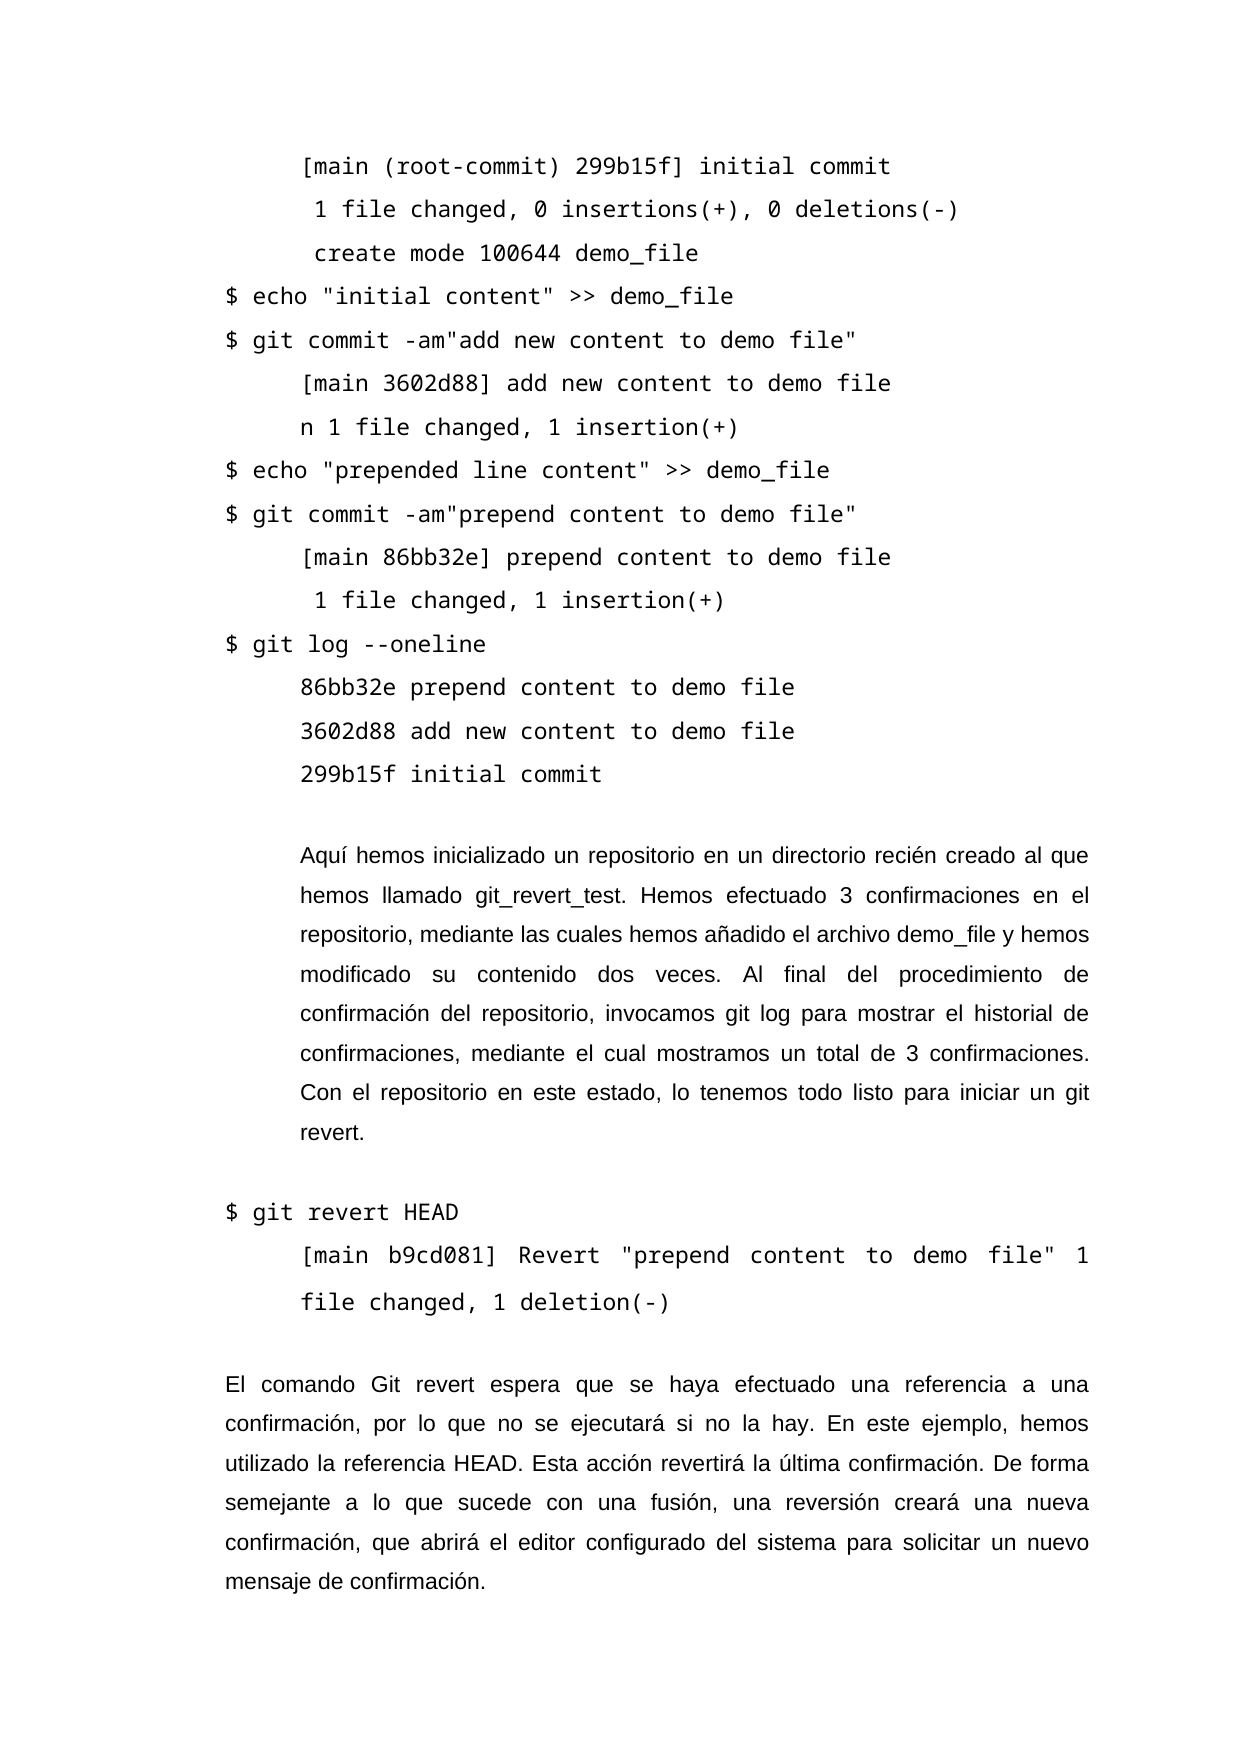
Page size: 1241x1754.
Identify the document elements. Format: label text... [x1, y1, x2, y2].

text El comando Git revert espera que se haya efectuado una referencia a una confirmación, por lo que no se ejecutará si no la hay. En este ejemplo, hemos utilizado la referencia HEAD. Esta acción revertirá la última confirmación. De forma semejante a lo que sucede con una fusión, una reversión creará una nueva confirmación, que abrirá el editor configurado del sistema para solicitar un nuevo mensaje de confirmación. [225, 1371, 1090, 1594]
text [main 3602d88] add new content to demo file [300, 367, 1090, 398]
text 86bb32e prepend content to demo file [300, 671, 1090, 702]
text $ git log --oneline [225, 628, 1090, 659]
text [main b9cd081] Revert "prepend content to demo file" 1 file changed, 1 deletion(-) [300, 1239, 1090, 1317]
text [main 86bb32e] prepend content to demo file [300, 541, 1090, 572]
text 3602d88 add new content to demo file [300, 715, 1090, 746]
text [main (root-commit) 299b15f] initial commit [300, 150, 1090, 181]
text $ git revert HEAD [225, 1196, 1090, 1227]
text 1 file changed, 1 insertion(+) [300, 584, 1090, 616]
text Aquí hemos inicializado un repositorio en un directorio recién creado al que hemos llamado git_revert_test. Hemos efectuado 3 confirmaciones en el repositorio, mediante las cuales hemos añadido el archivo demo_file y hemos modificado su contenido dos veces. Al final del procedimiento de confirmación del repositorio, invocamos git log para mostrar el historial de confirmaciones, mediante el cual mostramos un total de 3 confirmaciones. Con el repositorio en este estado, lo tenemos todo listo para iniciar un git revert. [300, 842, 1090, 1145]
text 299b15f initial commit [300, 758, 1090, 789]
text create mode 100644 demo_file [300, 237, 1090, 268]
text $ echo "initial content" >> demo_file [225, 280, 1090, 312]
text n 1 file changed, 1 insertion(+) [300, 411, 1090, 442]
text $ git commit -am"add new content to demo file" [225, 324, 1090, 355]
text 1 file changed, 0 insertions(+), 0 deletions(-) [300, 193, 1090, 225]
text $ echo "prepended line content" >> demo_file [225, 454, 1090, 485]
text $ git commit -am"prepend content to demo file" [225, 497, 1090, 529]
